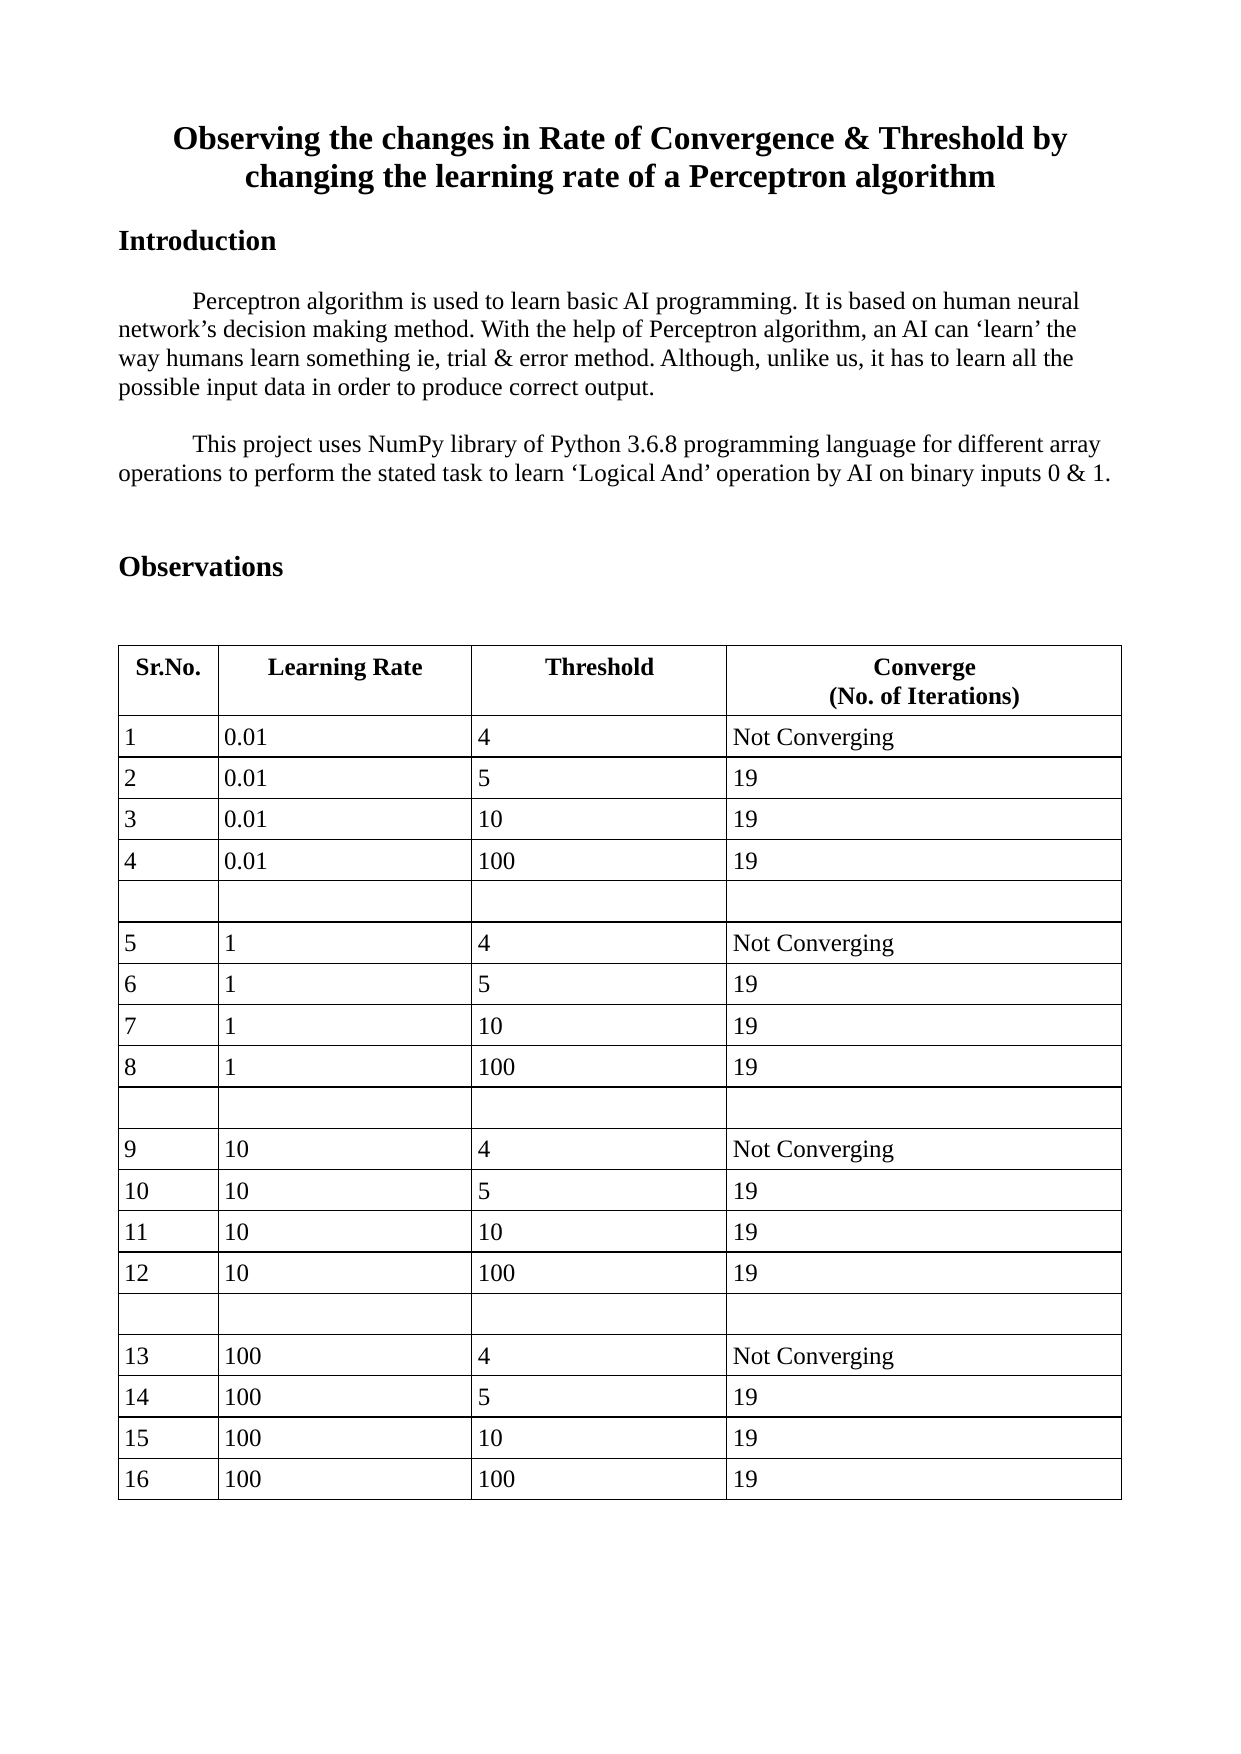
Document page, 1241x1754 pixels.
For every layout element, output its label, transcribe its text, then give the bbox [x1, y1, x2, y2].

table_cell [219, 881, 471, 921]
text Observations [118, 549, 1122, 583]
table_cell 19 [727, 799, 1121, 839]
table_cell 4 [472, 1129, 726, 1169]
table_cell [119, 1294, 218, 1334]
table_cell 100 [219, 1376, 471, 1416]
table_cell [727, 1088, 1121, 1128]
table_cell 2 [119, 758, 218, 798]
table_cell 3 [119, 799, 218, 839]
table_cell 15 [119, 1418, 218, 1458]
table_cell [727, 881, 1121, 921]
table_cell 0.01 [219, 716, 471, 756]
table_cell 4 [472, 1335, 726, 1375]
table_cell 10 [219, 1253, 471, 1293]
table_cell 100 [472, 1459, 726, 1499]
table_cell 1 [219, 1046, 471, 1086]
table_cell 100 [472, 1046, 726, 1086]
table_cell 5 [119, 923, 218, 963]
table_cell 10 [472, 1211, 726, 1251]
table_cell 19 [727, 758, 1121, 798]
text Observing the changes in Rate of Convergence & Threshold by changing the learning rate of a Perceptron algorithm [118, 118, 1122, 195]
table_cell [119, 1088, 218, 1128]
text Perceptron algorithm is used to learn basic AI programming. It is based on human neural network’s decision making method. With the help of Perceptron algorithm, an AI can ‘learn’ the way humans learn something ie, trial & error method. Although, unlike us, it has to learn all the possible input data in order to produce correct output. [118, 286, 1122, 401]
table_cell Not Converging [727, 716, 1121, 756]
table_cell 10 [219, 1211, 471, 1251]
table_cell 9 [119, 1129, 218, 1169]
table_cell 10 [219, 1170, 471, 1210]
text Introduction [118, 223, 1122, 257]
table_cell 4 [119, 840, 218, 880]
table_cell 10 [119, 1170, 218, 1210]
table_cell 0.01 [219, 758, 471, 798]
table_cell 1 [119, 716, 218, 756]
table_cell 10 [219, 1129, 471, 1169]
table_cell 8 [119, 1046, 218, 1086]
table_cell [472, 1088, 726, 1128]
table_cell 5 [472, 964, 726, 1004]
table_cell 1 [219, 1005, 471, 1045]
table_cell [219, 1294, 471, 1334]
text This project uses NumPy library of Python 3.6.8 programming language for different array operations to perform the stated task to learn ‘Logical And’ operation by AI on binary inputs 0 & 1. [118, 429, 1122, 487]
table_cell 19 [727, 1459, 1121, 1499]
table_header Learning Rate [219, 646, 471, 715]
table_cell [472, 1294, 726, 1334]
table_cell 16 [119, 1459, 218, 1499]
table_cell [727, 1294, 1121, 1334]
table_cell 4 [472, 716, 726, 756]
table_cell 5 [472, 1170, 726, 1210]
table_cell Not Converging [727, 1335, 1121, 1375]
table_cell 100 [219, 1418, 471, 1458]
table_cell 100 [219, 1335, 471, 1375]
table_header Threshold [472, 646, 726, 715]
table_cell 5 [472, 1376, 726, 1416]
table_cell [472, 881, 726, 921]
table_cell 7 [119, 1005, 218, 1045]
table_header Sr.No. [119, 646, 218, 715]
table_cell 5 [472, 758, 726, 798]
table_cell 19 [727, 964, 1121, 1004]
table_cell 19 [727, 1046, 1121, 1086]
table_cell [219, 1088, 471, 1128]
table_cell 100 [219, 1459, 471, 1499]
table_cell 12 [119, 1253, 218, 1293]
table_cell 1 [219, 923, 471, 963]
table_cell 19 [727, 1253, 1121, 1293]
table_header Converge (No. of Iterations) [727, 646, 1121, 715]
table_cell 10 [472, 1005, 726, 1045]
table_cell 19 [727, 1211, 1121, 1251]
table_cell Not Converging [727, 923, 1121, 963]
table_cell Not Converging [727, 1129, 1121, 1169]
table_cell 10 [472, 799, 726, 839]
table_cell 1 [219, 964, 471, 1004]
table_cell 0.01 [219, 840, 471, 880]
table_cell 100 [472, 1253, 726, 1293]
table_cell 19 [727, 1005, 1121, 1045]
table_cell 6 [119, 964, 218, 1004]
table_cell 14 [119, 1376, 218, 1416]
table_cell 10 [472, 1418, 726, 1458]
table_cell 19 [727, 1376, 1121, 1416]
table_cell 19 [727, 840, 1121, 880]
table_cell 13 [119, 1335, 218, 1375]
table_cell [119, 881, 218, 921]
table_cell 19 [727, 1418, 1121, 1458]
table_cell 100 [472, 840, 726, 880]
table_cell 19 [727, 1170, 1121, 1210]
table_cell 11 [119, 1211, 218, 1251]
table_cell 0.01 [219, 799, 471, 839]
table_cell 4 [472, 923, 726, 963]
